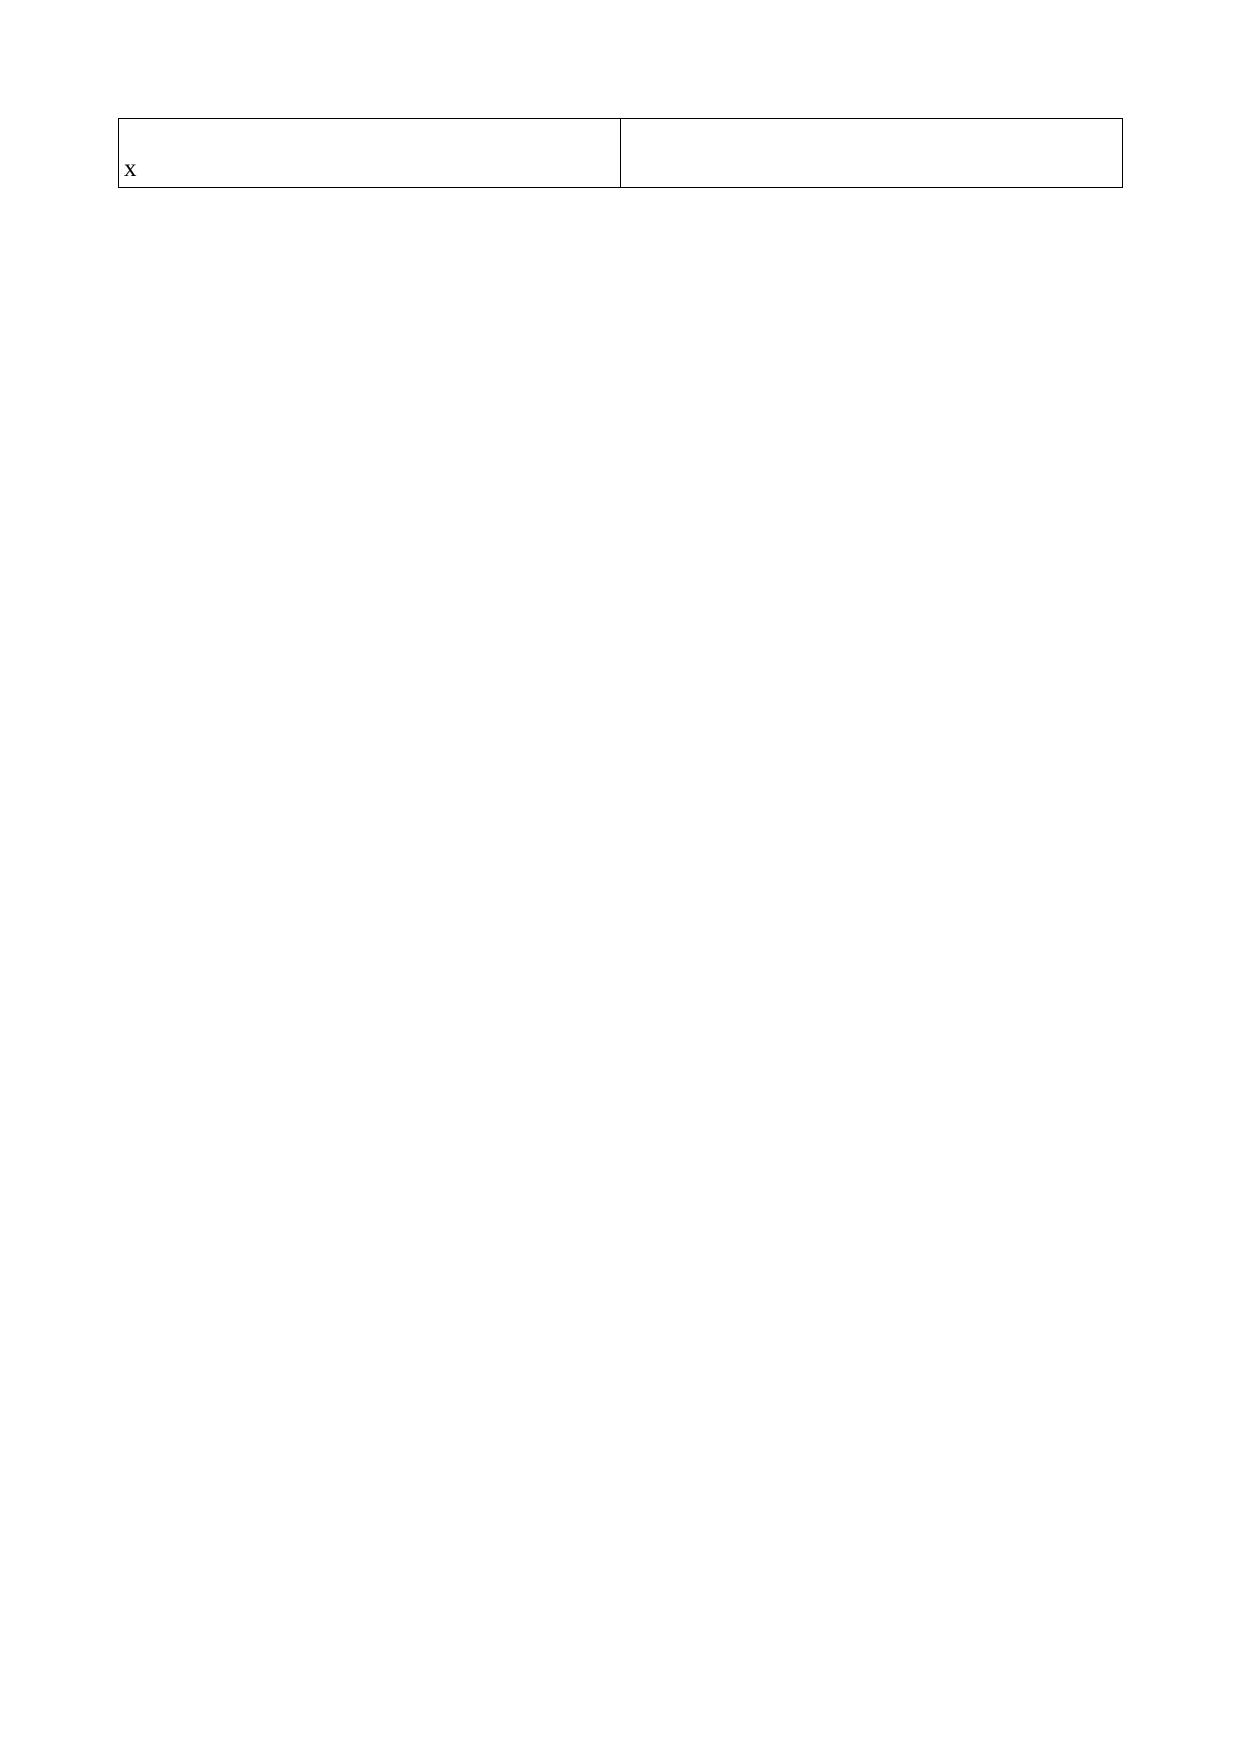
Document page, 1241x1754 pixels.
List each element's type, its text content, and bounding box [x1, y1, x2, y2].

table_header [621, 119, 1122, 187]
table_header x [119, 119, 620, 187]
